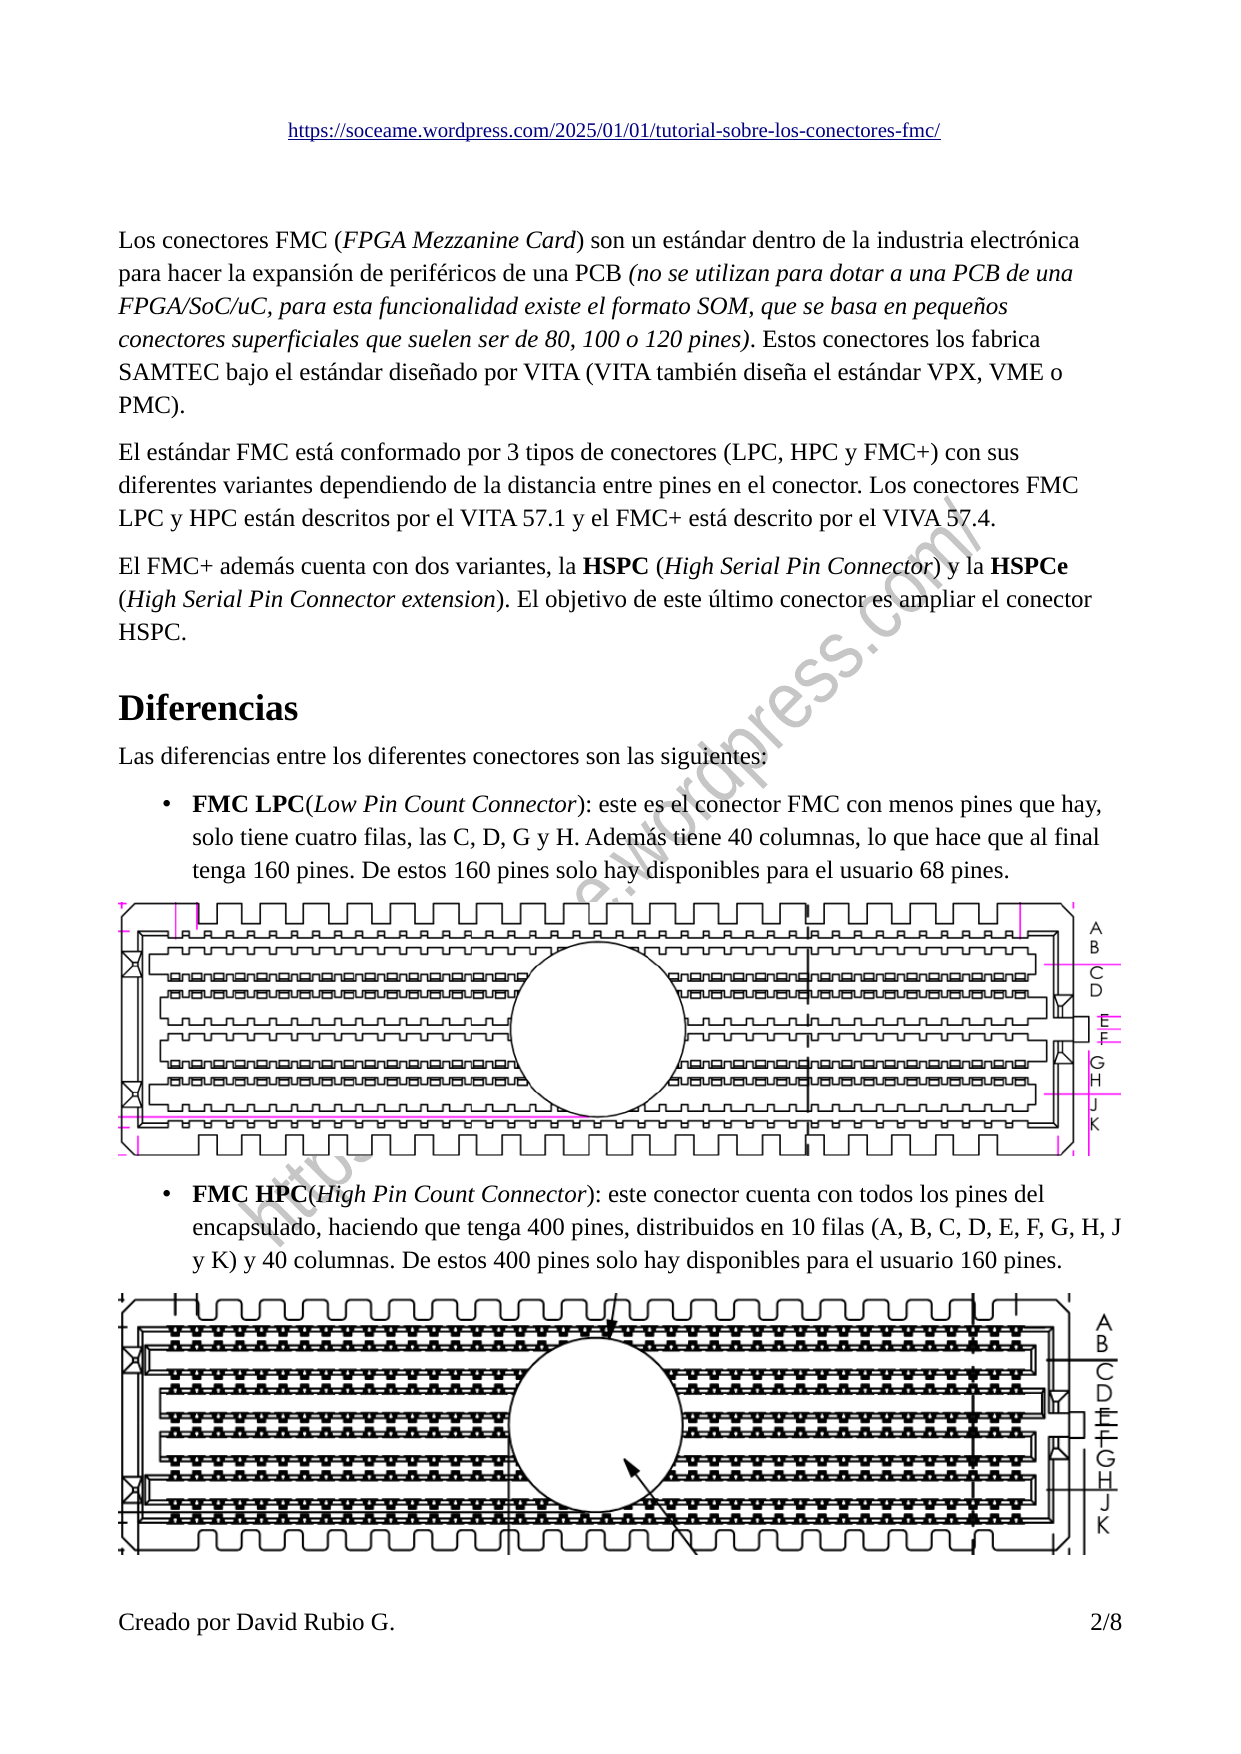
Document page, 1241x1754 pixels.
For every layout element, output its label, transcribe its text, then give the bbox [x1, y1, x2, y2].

text Las diferencias entre los diferentes conectores son las siguientes: [754, 741, 1122, 770]
text El FMC+ además cuenta con dos variantes, la HSPC (High Serial Pin Connector) y la HSPCe (High Serial Pin Connector extension). El objetivo de este último conector es ampliar el conector HSPC. [118, 551, 1122, 646]
subtitle Diferencias [118, 686, 1122, 729]
picture [118, 1293, 1118, 1555]
list FMC LPC(Low Pin Count Connector): este es el conector FMC con menos pines que hay, solo tiene cuatro filas, las C, D, G y H. Además tiene 40 columnas, lo que hace que al final tenga 160 pines. De estos 160 pines solo hay disponibles para el usuario 68 pines. [162, 789, 1122, 883]
text El estándar FMC está conformado por 3 tipos de conectores (LPC, HPC y FMC+) con sus diferentes variantes dependiendo de la distancia entre pines en el conector. Los conectores FMC LPC y HPC están descritos por el VITA 57.1 y el FMC+ está descrito por el VIVA 57.4. [118, 437, 1122, 532]
list FMC HPC(High Pin Count Connector): este conector cuenta con todos los pines del encapsulado, haciendo que tenga 400 pines, distribuidos en 10 filas (A, B, C, D, E, F, G, H, J y K) y 40 columnas. De estos 400 pines solo hay disponibles para el usuario 160 pines. [162, 1179, 1122, 1274]
picture [118, 902, 1121, 1156]
text Las diferencias entre los diferentes conectores son las siguientes: [118, 741, 704, 770]
text Los conectores FMC (FPGA Mezzanine Card) son un estándar dentro de la industria electrónica para hacer la expansión de periféricos de una PCB (no se utilizan para dotar a una PCB de una FPGA/SoC/uC, para esta funcionalidad existe el formato SOM, que se basa en pequeños conectores superficiales que suelen ser de 80, 100 o 120 pines). Estos conectores los fabrica SAMTEC bajo el estándar diseñado por VITA (VITA también diseña el estándar VPX, VME o PMC). [118, 225, 1122, 418]
